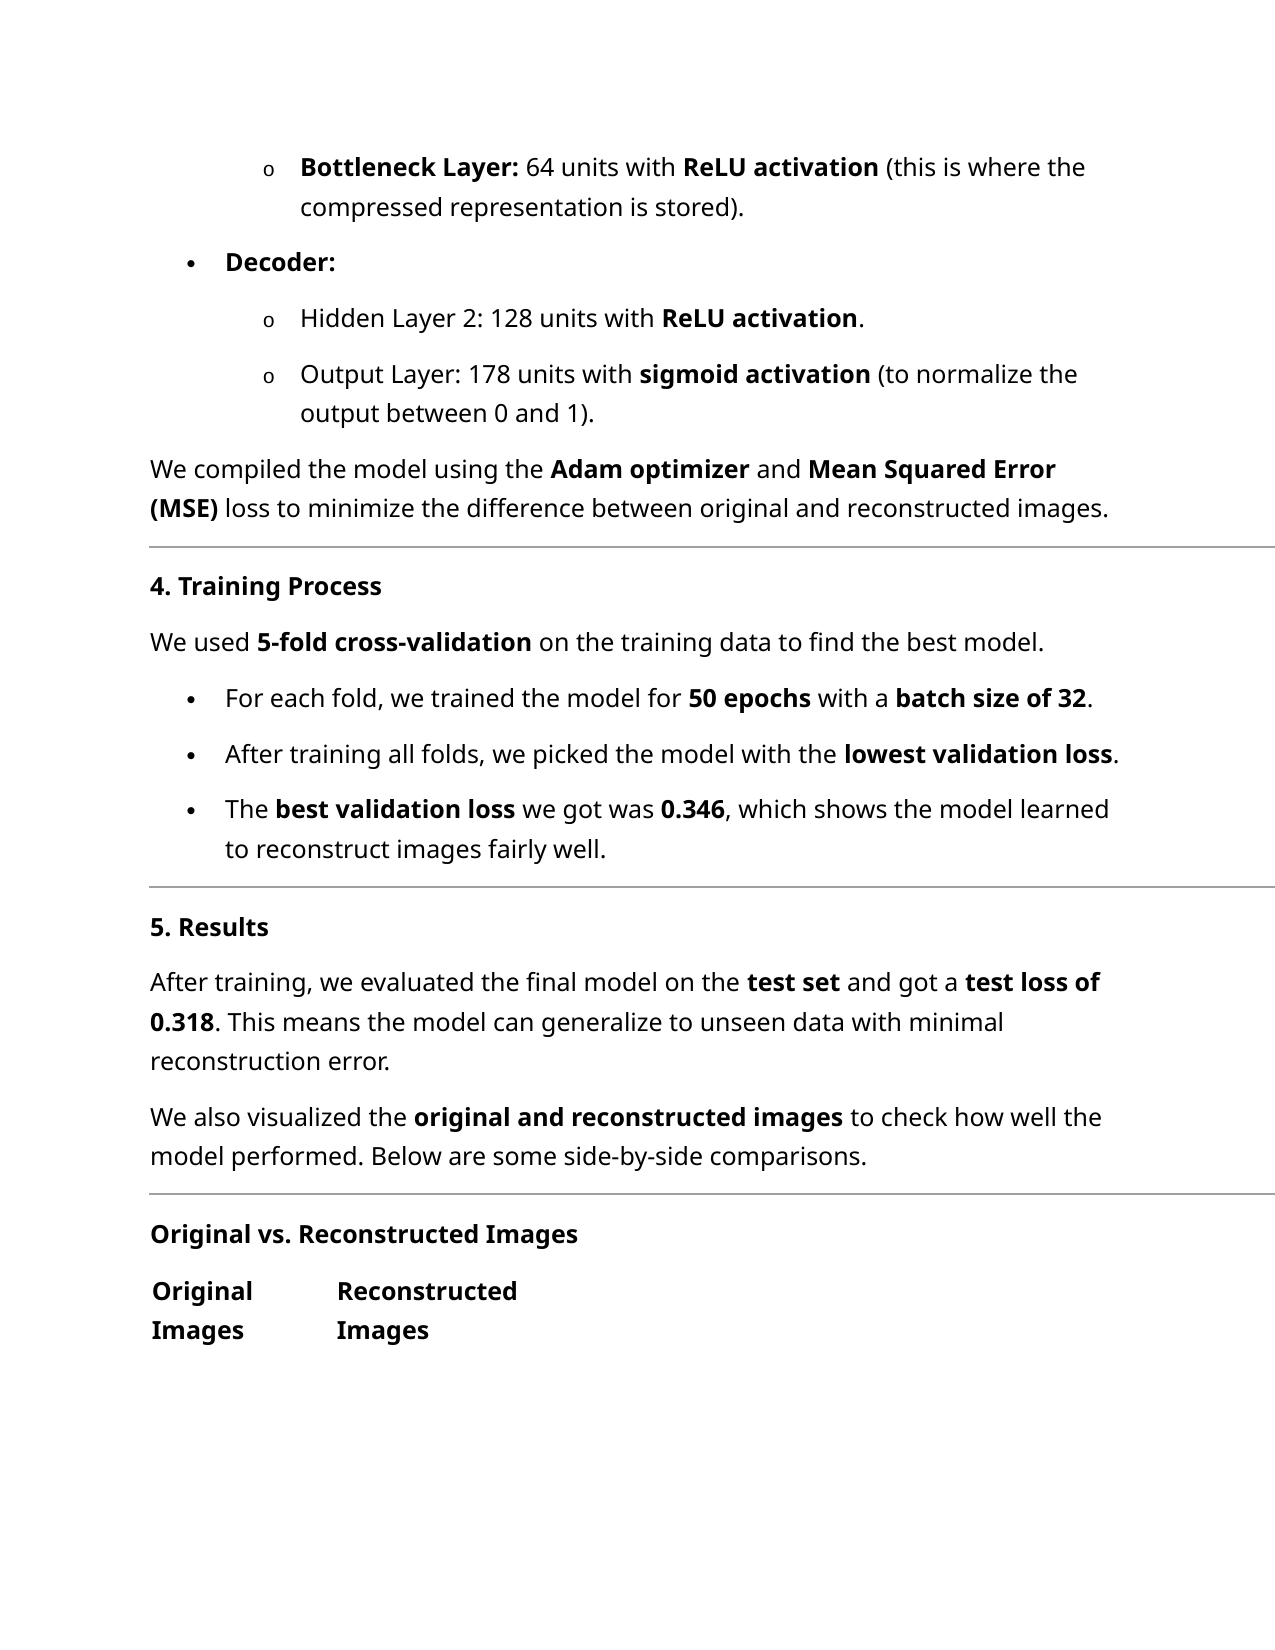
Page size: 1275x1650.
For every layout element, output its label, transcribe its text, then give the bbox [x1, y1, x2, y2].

table_cell [335, 1428, 599, 1486]
list For each fold, we trained the model for 50 epochs with a batch size of 32. [187, 680, 1125, 714]
text 4. Training Process [150, 569, 1125, 603]
text We also visualized the original and reconstructed images to check how well the model performed. Below are some side-by-side comparisons. [150, 1099, 1125, 1172]
table_cell [335, 1369, 599, 1427]
text Original vs. Reconstructed Images [150, 1216, 1125, 1250]
text 5. Results [150, 909, 1125, 943]
list After training all folds, we picked the model with the lowest validation loss. [187, 736, 1125, 770]
list Bottleneck Layer: 64 units with ReLU activation (this is where the compressed representation is stored). [262, 150, 1125, 223]
table_cell [150, 1369, 335, 1427]
text We used 5-fold cross-validation on the training data to find the best model. [150, 624, 1125, 659]
list Hidden Layer 2: 128 units with ReLU activation. [262, 301, 1125, 335]
table_cell [150, 1428, 335, 1486]
list Decoder: [187, 245, 1125, 279]
table_header Reconstructed Images [335, 1272, 599, 1369]
list Output Layer: 178 units with sigmoid activation (to normalize the output between 0 and 1). [262, 357, 1125, 430]
text We compiled the model using the Adam optimizer and Mean Squared Error (MSE) loss to minimize the difference between original and reconstructed images. [150, 452, 1125, 525]
list The best validation loss we got was 0.346, which shows the model learned to reconstruct images fairly well. [187, 792, 1125, 865]
text After training, we evaluated the final model on the test set and got a test loss of 0.318. This means the model can generalize to unseen data with minimal reconstruction error. [150, 965, 1125, 1077]
table_header Original Images [150, 1272, 335, 1369]
